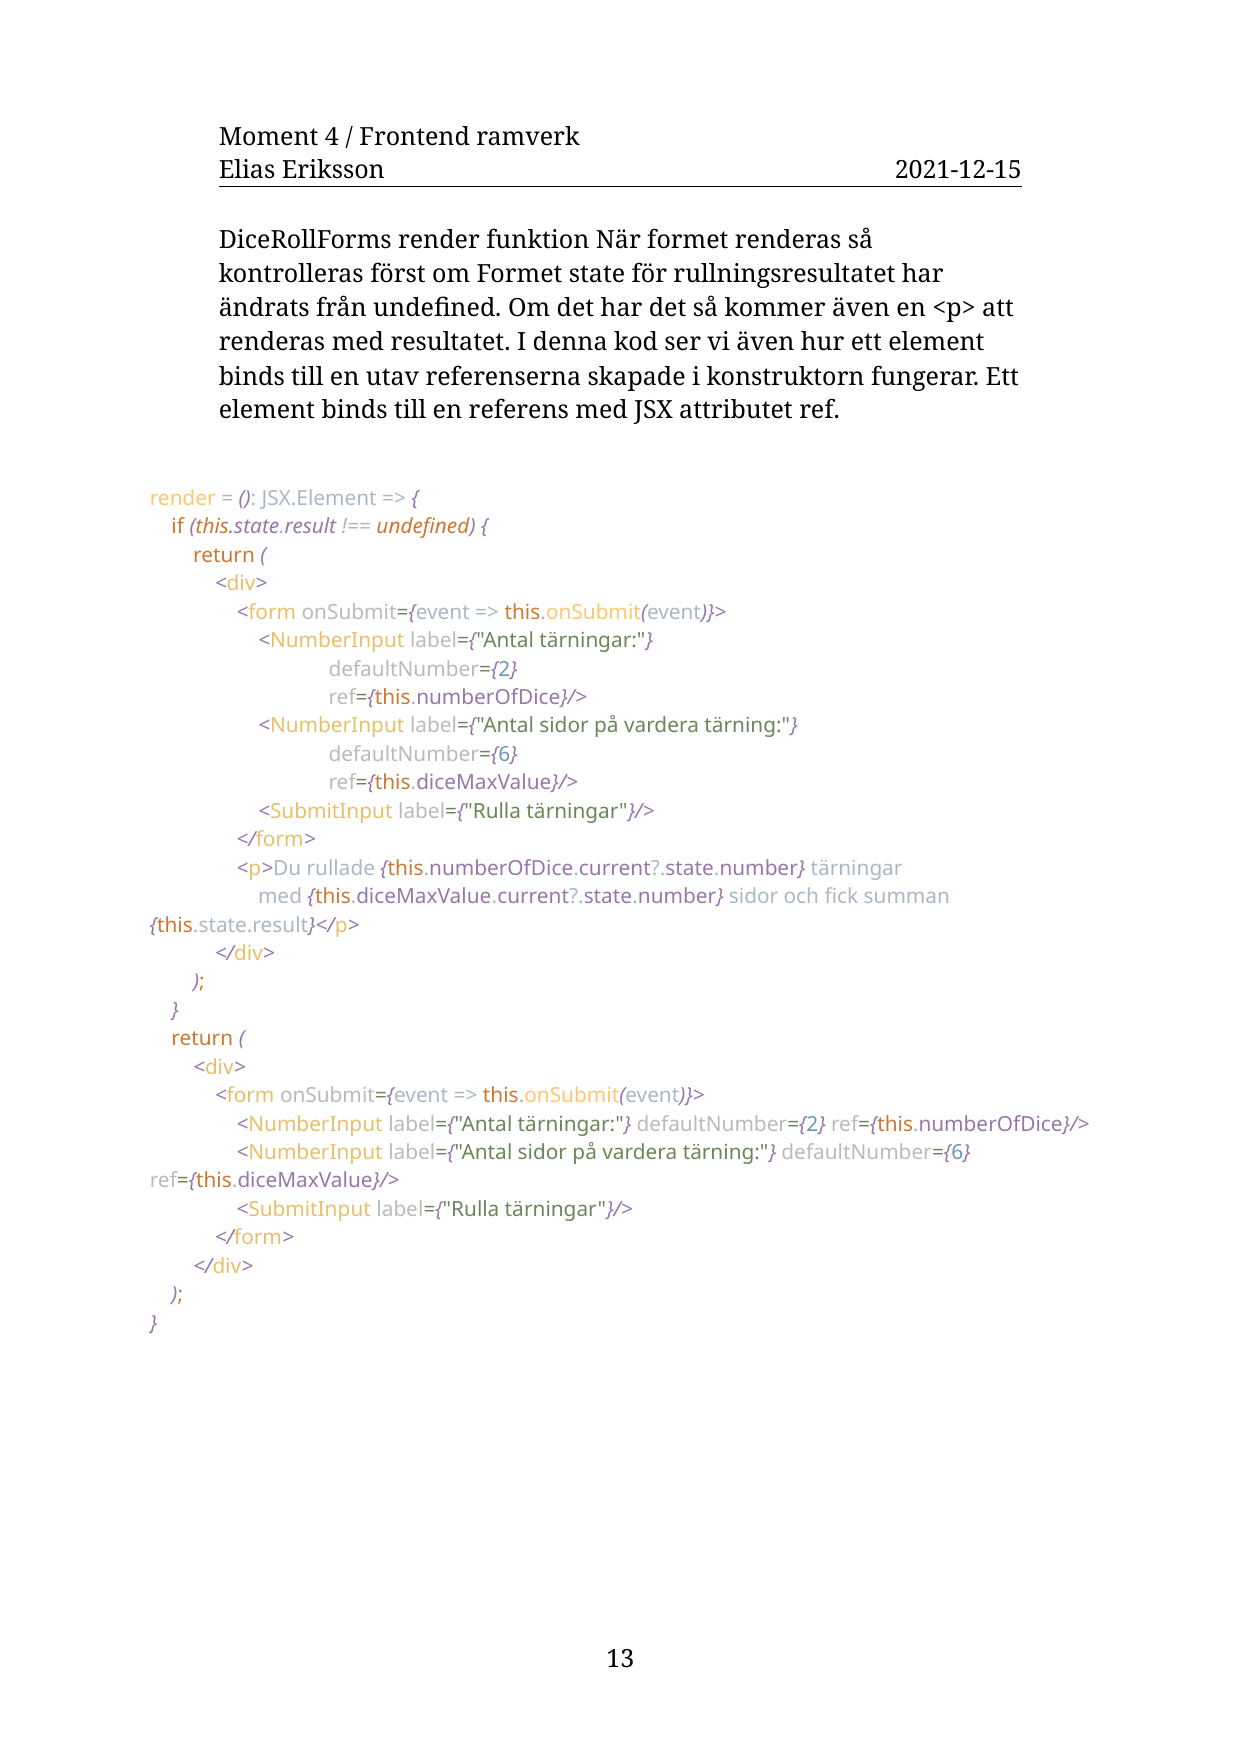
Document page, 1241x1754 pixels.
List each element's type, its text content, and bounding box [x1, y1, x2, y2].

text DiceRollForms render funktion När formet renderas så kontrolleras först om Formet state för rullningsresultatet har ändrats från undefined. Om det har det så kommer även en <p> att renderas med resultatet. I denna kod ser vi även hur ett element binds till en utav referenserna skapade i konstruktorn fungerar. Ett element binds till en referens med JSX attributet ref. [218, 222, 1022, 426]
